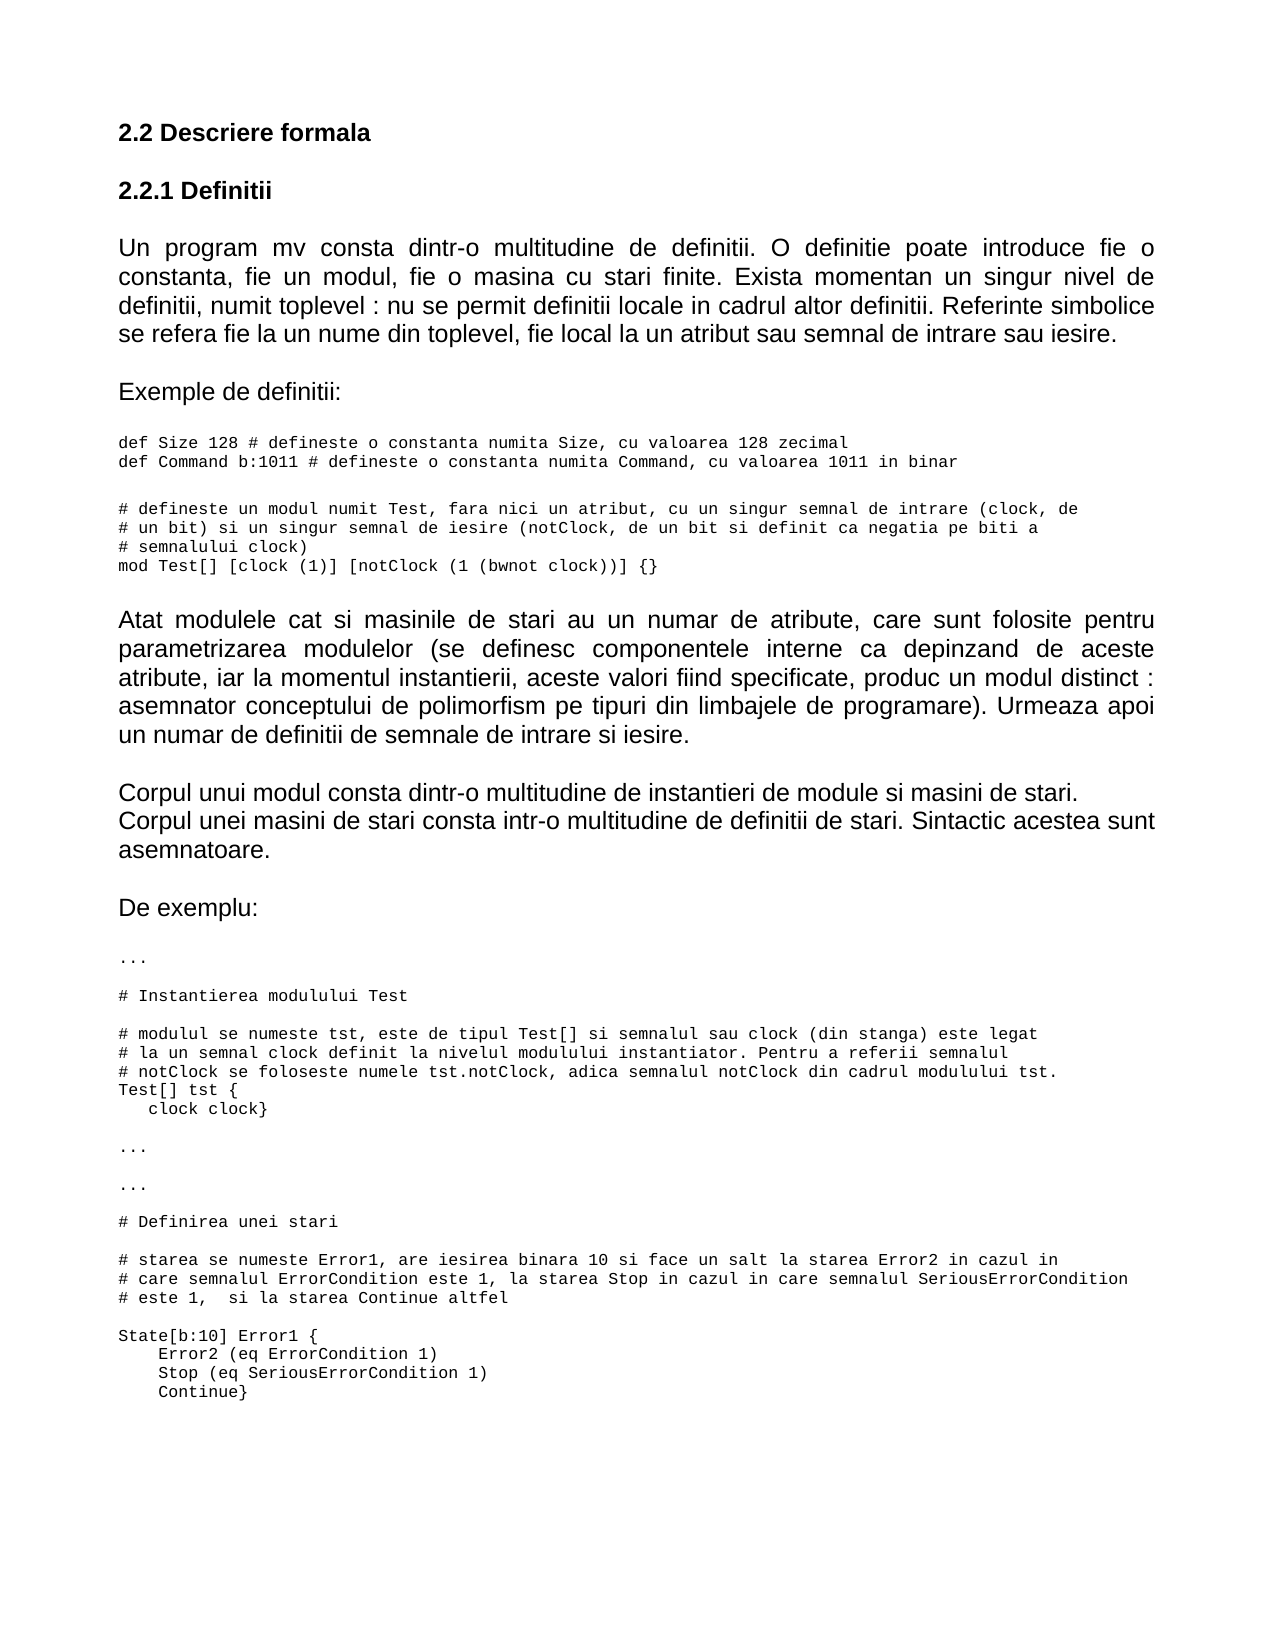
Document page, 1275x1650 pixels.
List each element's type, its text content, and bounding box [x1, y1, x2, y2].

text 2.2 Descriere formala [118, 118, 1157, 147]
text # semnalului clock) [118, 538, 1157, 557]
text Exemple de definitii: [118, 377, 1157, 406]
text # defineste un modul numit Test, fara nici un atribut, cu un singur semnal de intrare (clock, de [118, 501, 1157, 520]
text # care semnalul ErrorCondition este 1, la starea Stop in cazul in care semnalul SeriousErrorCondition [118, 1271, 1157, 1289]
text ... [118, 1176, 1157, 1195]
text Corpul unei masini de stari consta intr-o multitudine de definitii de stari. Sintactic acestea sunt asemnatoare. [118, 806, 1157, 864]
text Error2 (eq ErrorCondition 1) [118, 1346, 1157, 1365]
text # un bit) si un singur semnal de iesire (notClock, de un bit si definit ca negatia pe biti a [118, 520, 1157, 538]
text def Command b:1011 # defineste o constanta numita Command, cu valoarea 1011 in binar [118, 453, 1157, 472]
text clock clock} [118, 1101, 1157, 1120]
text # Instantierea modulului Test [118, 988, 1157, 1007]
text # notClock se foloseste numele tst.notClock, adica semnalul notClock din cadrul modulului tst. [118, 1063, 1157, 1082]
text 2.2.1 Definitii [118, 176, 1157, 204]
text # Definirea unei stari [118, 1214, 1157, 1233]
text def Size 128 # defineste o constanta numita Size, cu valoarea 128 zecimal [118, 434, 1157, 453]
text Un program mv consta dintr-o multitudine de definitii. O definitie poate introduce fie o constanta, fie un modul, fie o masina cu stari finite. Exista momentan un singur nivel de definitii, numit toplevel : nu se permit definitii locale in cadrul altor definitii. Referinte simbolice se refera fie la un nume din toplevel, fie local la un atribut sau semnal de intrare sau iesire. [118, 233, 1157, 348]
text # starea se numeste Error1, are iesirea binara 10 si face un salt la starea Error2 in cazul in [118, 1252, 1157, 1271]
text De exemplu: [118, 892, 1157, 921]
text # la un semnal clock definit la nivelul modulului instantiator. Pentru a referii semnalul [118, 1044, 1157, 1063]
text Stop (eq SeriousErrorCondition 1) [118, 1365, 1157, 1384]
text ... [118, 950, 1157, 969]
text Continue} [118, 1384, 1157, 1402]
text Atat modulele cat si masinile de stari au un numar de atribute, care sunt folosite pentru parametrizarea modulelor (se definesc componentele interne ca depinzand de aceste atribute, iar la momentul instantierii, aceste valori fiind specificate, produc un modul distinct : asemnator conceptului de polimorfism pe tipuri din limbajele de programare). Urmeaza apoi un numar de definitii de semnale de intrare si iesire. [118, 605, 1157, 749]
text Test[] tst { [118, 1082, 1157, 1101]
text # este 1, si la starea Continue altfel [118, 1289, 1157, 1308]
text mod Test[] [clock (1)] [notClock (1 (bwnot clock))] {} [118, 557, 1157, 576]
text # modulul se numeste tst, este de tipul Test[] si semnalul sau clock (din stanga) este legat [118, 1025, 1157, 1044]
text ... [118, 1138, 1157, 1157]
text State[b:10] Error1 { [118, 1327, 1157, 1346]
text Corpul unui modul consta dintr-o multitudine de instantieri de module si masini de stari. [118, 777, 1157, 806]
